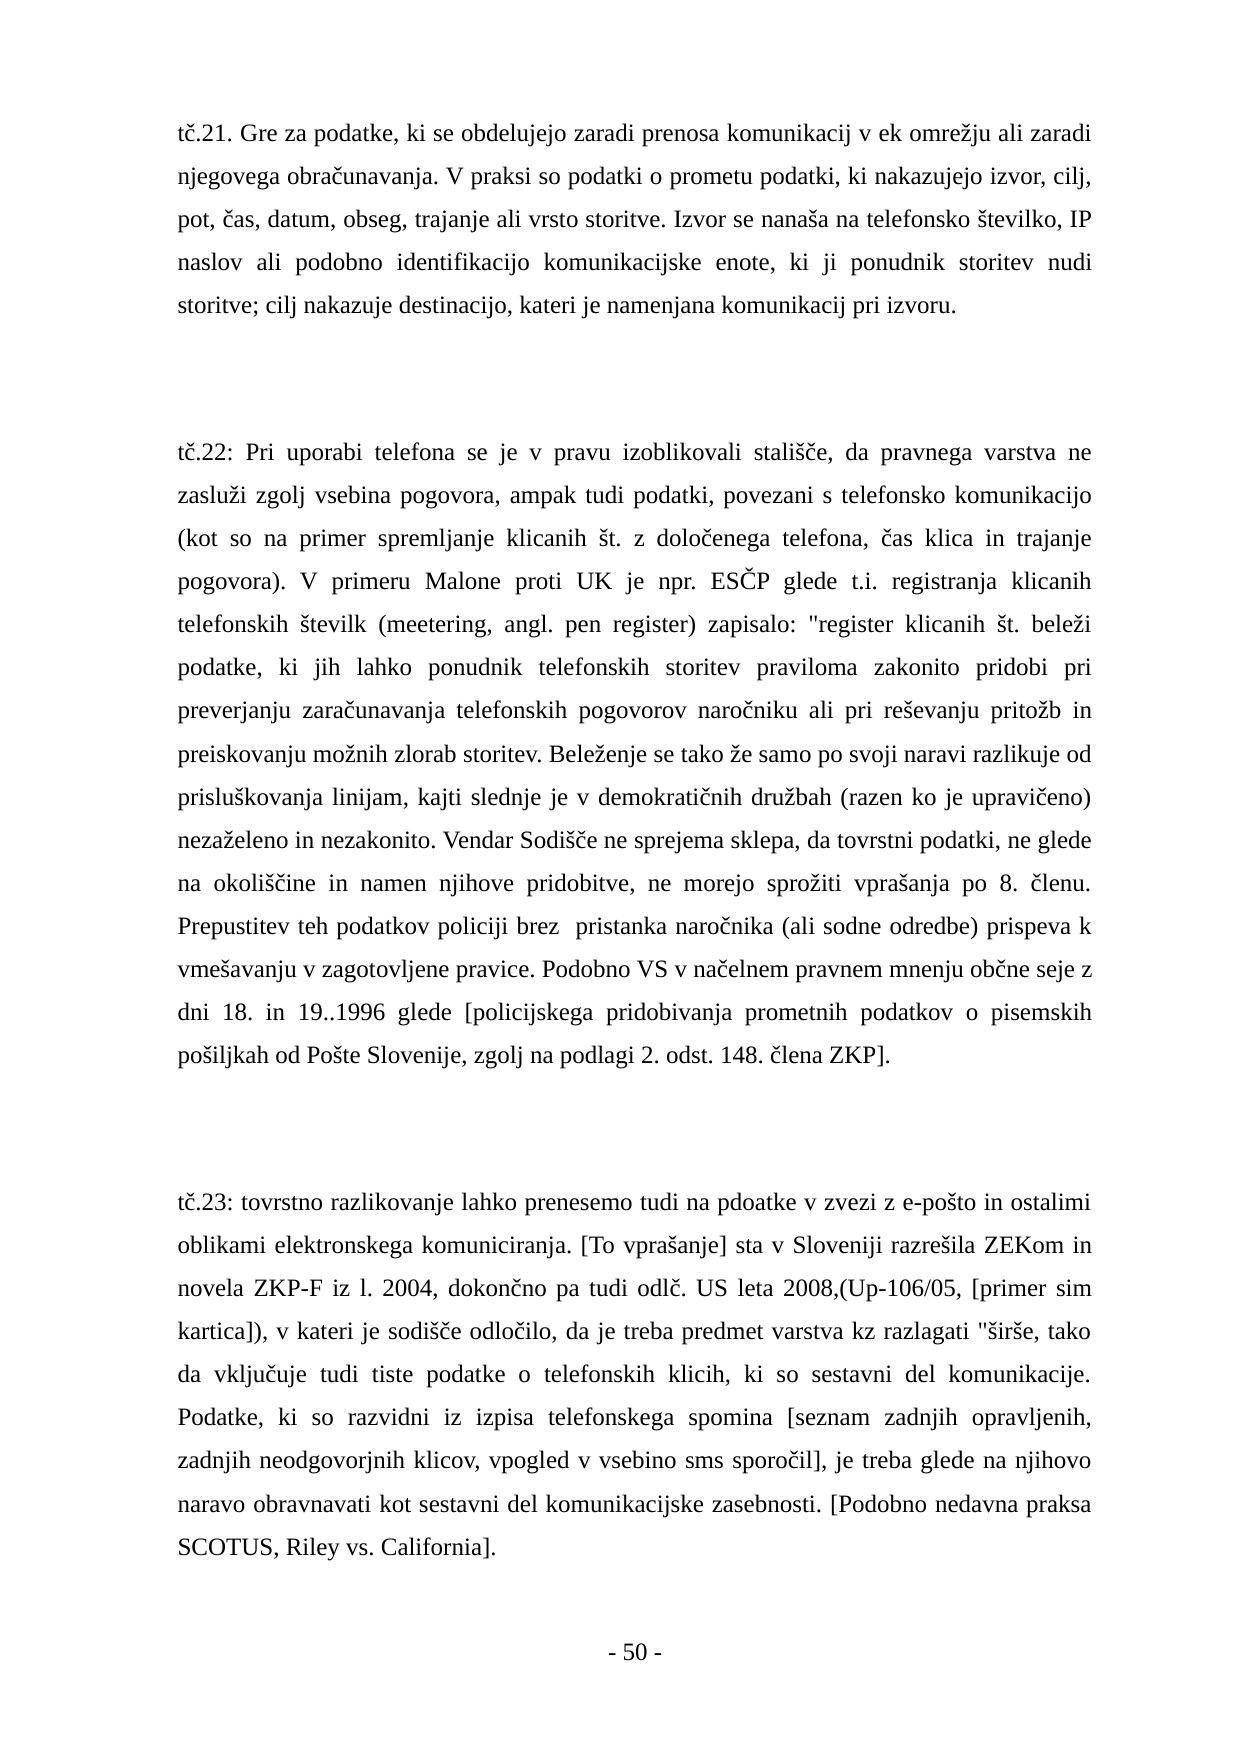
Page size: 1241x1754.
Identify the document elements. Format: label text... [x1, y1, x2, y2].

text tč.22: Pri uporabi telefona se je v pravu izoblikovali stališče, da pravnega varstva ne zasluži zgolj vsebina pogovora, ampak tudi podatki, povezani s telefonsko komunikacijo (kot so na primer spremljanje klicanih št. z določenega telefona, čas klica in trajanje pogovora). V primeru Malone proti UK je npr. ESČP glede t.i. registranja klicanih telefonskih številk (meetering, angl. pen register) zapisalo: "register klicanih št. beleži podatke, ki jih lahko ponudnik telefonskih storitev praviloma zakonito pridobi pri preverjanju zaračunavanja telefonskih pogovorov naročniku ali pri reševanju pritožb in preiskovanju možnih zlorab storitev. Beleženje se tako že samo po svoji naravi razlikuje od prisluškovanja linijam, kajti slednje je v demokratičnih družbah (razen ko je upravičeno) nezaželeno in nezakonito. Vendar Sodišče ne sprejema sklepa, da tovrstni podatki, ne glede na okoliščine in namen njihove pridobitve, ne morejo sprožiti vprašanja po 8. členu. Prepustitev teh podatkov policiji brez pristanka naročnika (ali sodne odredbe) prispeva k vmešavanju v zagotovljene pravice. Podobno VS v načelnem pravnem mnenju občne seje z dni 18. in 19..1996 glede [policijskega pridobivanja prometnih podatkov o pisemskih pošiljkah od Pošte Slovenije, zgolj na podlagi 2. odst. 148. člena ZKP]. [177, 437, 1093, 1069]
text tč.21. Gre za podatke, ki se obdelujejo zaradi prenosa komunikacij v ek omrežju ali zaradi njegovega obračunavanja. V praksi so podatki o prometu podatki, ki nakazujejo izvor, cilj, pot, čas, datum, obseg, trajanje ali vrsto storitve. Izvor se nanaša na telefonsko številko, IP naslov ali podobno identifikacijo komunikacijske enote, ki ji ponudnik storitev nudi storitve; cilj nakazuje destinacijo, kateri je namenjana komunikacij pri izvoru. [177, 118, 1093, 319]
text tč.23: tovrstno razlikovanje lahko prenesemo tudi na pdoatke v zvezi z e-pošto in ostalimi oblikami elektronskega komuniciranja. [To vprašanje] sta v Sloveniji razrešila ZEKom in novela ZKP-F iz l. 2004, dokončno pa tudi odlč. US leta 2008,(Up-106/05, [primer sim kartica]), v kateri je sodišče odločilo, da je treba predmet varstva kz razlagati "širše, tako da vključuje tudi tiste podatke o telefonskih klicih, ki so sestavni del komunikacije. Podatke, ki so razvidni iz izpisa telefonskega spomina [seznam zadnjih opravljenih, zadnjih neodgovorjnih klicov, vpogled v vsebino sms sporočil], je treba glede na njihovo naravo obravnavati kot sestavni del komunikacijske zasebnosti. [Podobno nedavna praksa SCOTUS, Riley vs. California]. [177, 1187, 1093, 1561]
